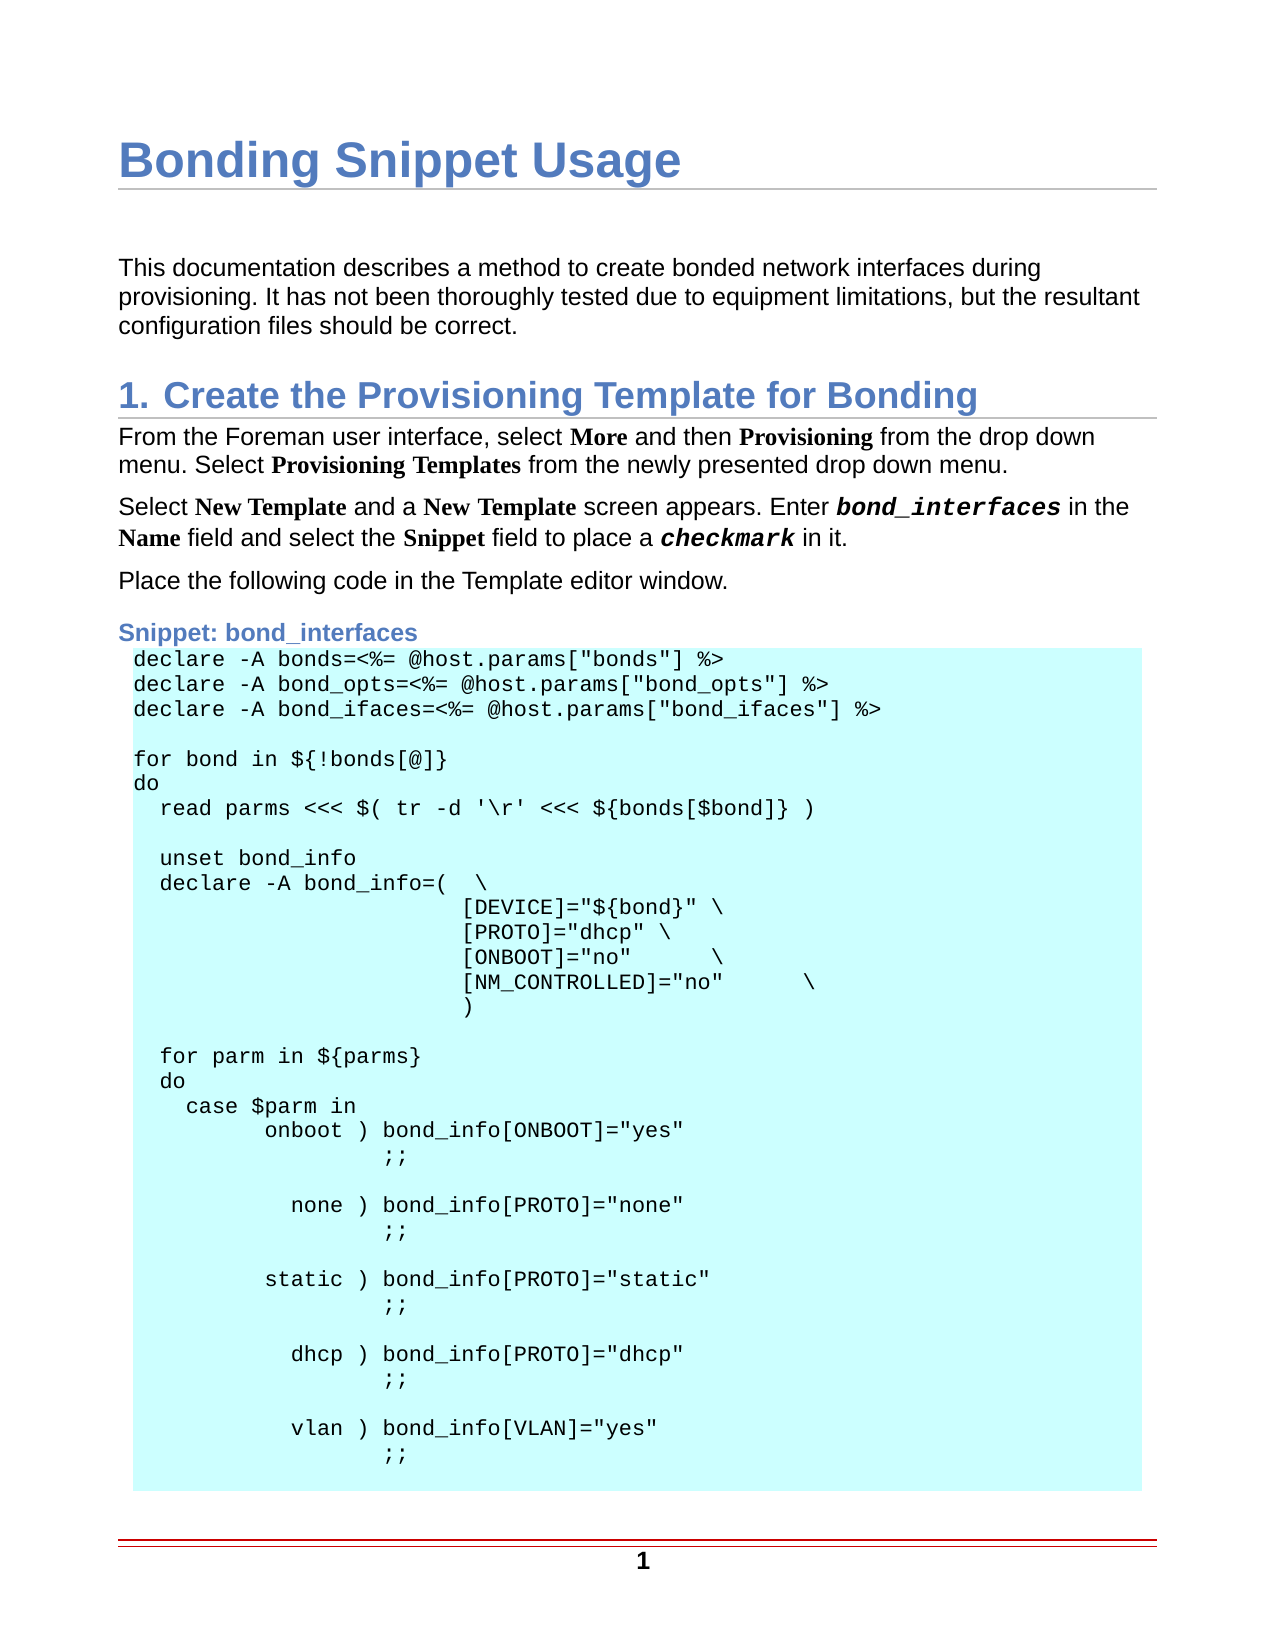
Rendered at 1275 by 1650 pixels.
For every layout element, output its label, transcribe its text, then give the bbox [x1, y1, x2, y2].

text Select New Template and a New Template screen appears. Enter bond_interfaces in the Name field and select the Snippet field to place a checkmark in it. [118, 492, 1157, 554]
text This documentation describes a method to create bonded network interfaces during provisioning. It has not been thoroughly tested due to equipment limitations, but the resultant configuration files should be correct. [118, 253, 1157, 340]
text declare -A bonds=<%= @host.params["bonds"] %> declare -A bond_opts=<%= @host.params["bond_opts"] %> declare -A bond_ifaces=<%= @host.params["bond_ifaces"] %> for bond in ${!bonds[@]} do read parms <<< $( tr -d '\r' <<< ${bonds[$bond]} ) unset bond_info declare -A bond_info=( \ [DEVICE]="${bond}" \ [PROTO]="dhcp" \ [ONBOOT]="no" \ [NM_CONTROLLED]="no" \ ) for parm in ${parms} do case $parm in onboot ) bond_info[ONBOOT]="yes" ;; none ) bond_info[PROTO]="none" ;; static ) bond_info[PROTO]="static" ;; dhcp ) bond_info[PROTO]="dhcp" ;; vlan ) bond_info[VLAN]="yes" ;; [133, 648, 1142, 1491]
text From the Foreman user interface, select More and then Provisioning from the drop down menu. Select Provisioning Templates from the newly presented drop down menu. [118, 422, 1157, 479]
text Place the following code in the Template editor window. [118, 566, 1157, 595]
subtitle Create the Provisioning Template for Bonding [118, 363, 1157, 417]
title Snippet: bond_interfaces [118, 618, 1157, 647]
text Bonding Snippet Usage [118, 130, 1157, 188]
